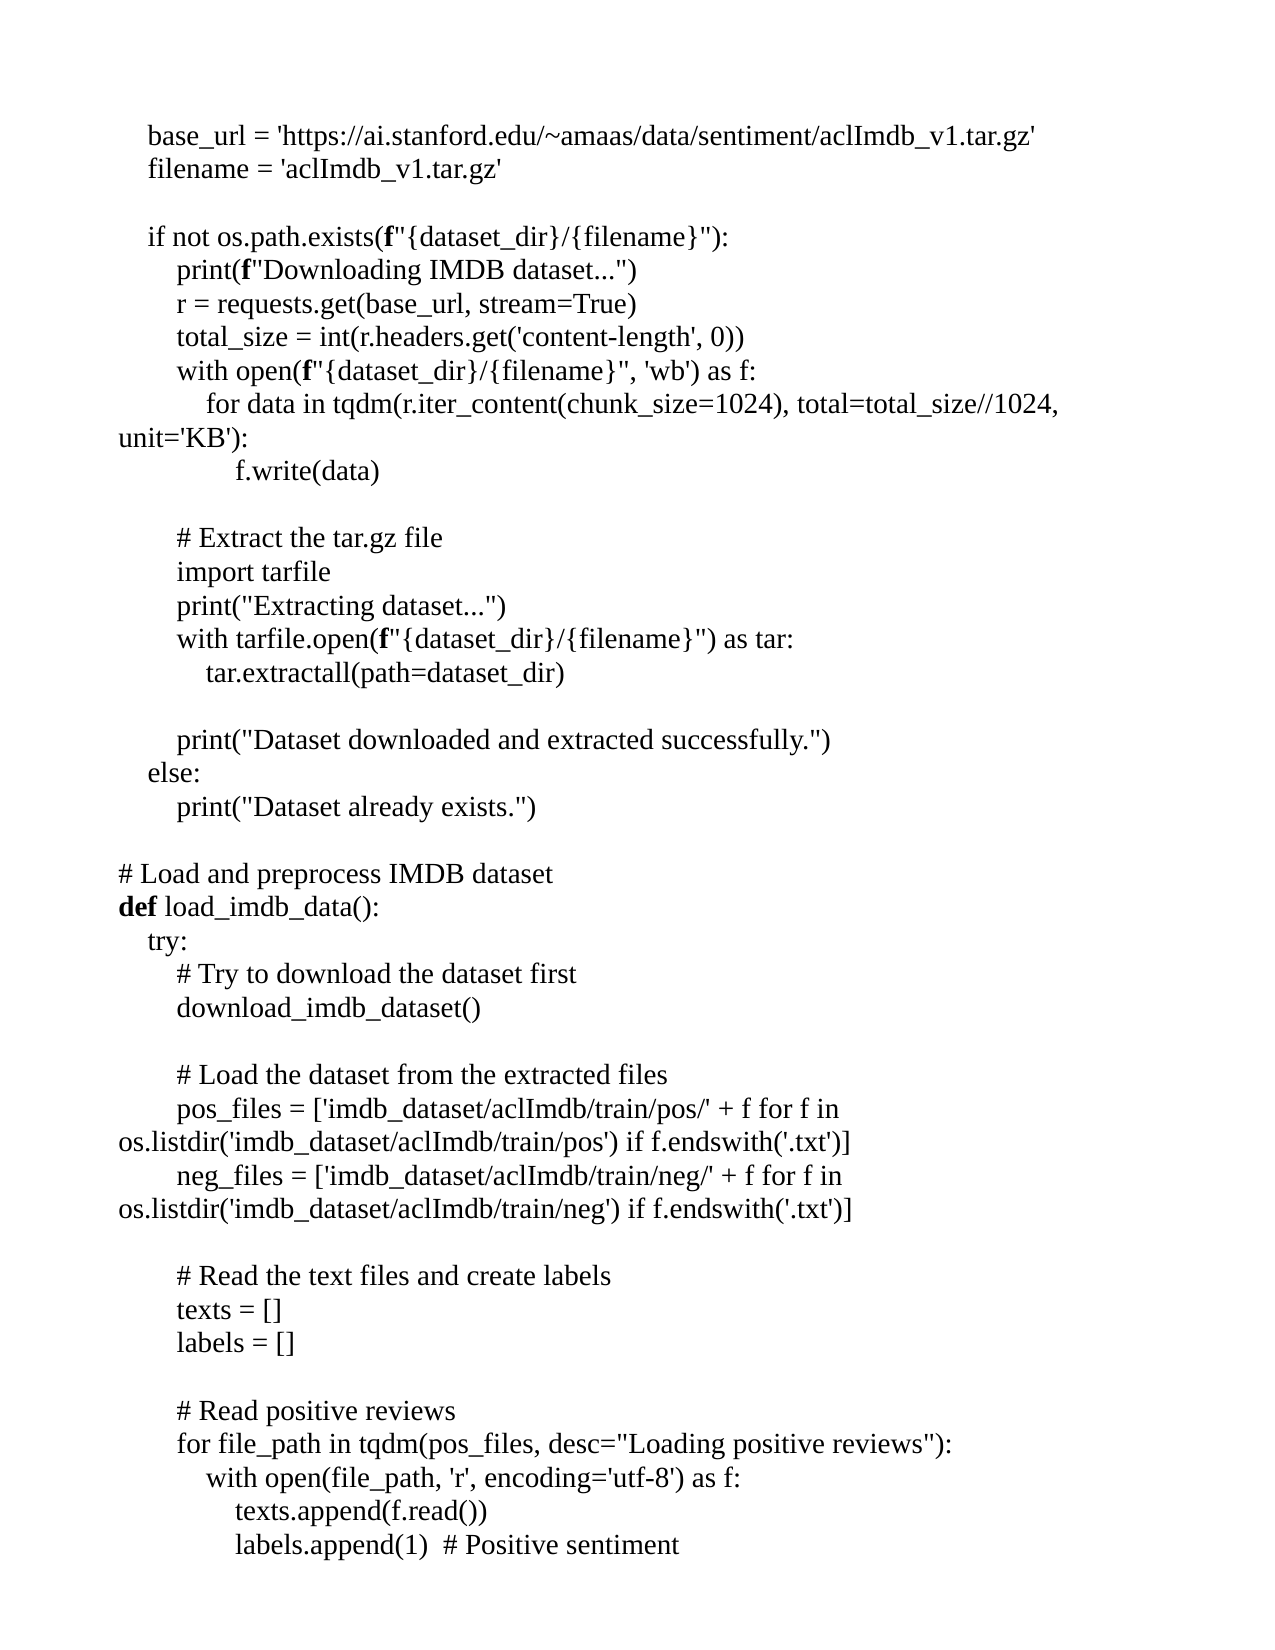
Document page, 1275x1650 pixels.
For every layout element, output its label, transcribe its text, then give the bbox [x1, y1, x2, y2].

text print("Extracting dataset...") [118, 588, 1157, 621]
text # Read positive reviews [118, 1393, 1157, 1426]
text texts.append(f.read()) [118, 1493, 1157, 1527]
text print("Dataset already exists.") [118, 789, 1157, 822]
text f.write(data) [118, 453, 1157, 487]
text # Load and preprocess IMDB dataset [118, 856, 1157, 889]
text try: [118, 923, 1157, 957]
text for file_path in tqdm(pos_files, desc="Loading positive reviews"): [118, 1426, 1157, 1460]
text import tarfile [118, 554, 1157, 588]
text # Extract the tar.gz file [118, 521, 1157, 554]
text texts = [] [118, 1292, 1157, 1326]
text else: [118, 755, 1157, 789]
text base_url = 'https://ai.stanford.edu/~amaas/data/sentiment/aclImdb_v1.tar.gz' [118, 118, 1157, 152]
text labels = [] [118, 1326, 1157, 1359]
text r = requests.get(base_url, stream=True) [118, 286, 1157, 319]
text tar.extractall(path=dataset_dir) [118, 655, 1157, 688]
text with tarfile.open(f"{dataset_dir}/{filename}") as tar: [118, 621, 1157, 655]
text print(f"Downloading IMDB dataset...") [118, 252, 1157, 286]
text total_size = int(r.headers.get('content-length', 0)) [118, 319, 1157, 353]
text # Load the dataset from the extracted files [118, 1057, 1157, 1091]
text download_imdb_dataset() [118, 990, 1157, 1024]
text def load_imdb_data(): [118, 889, 1157, 923]
text pos_files = ['imdb_dataset/aclImdb/train/pos/' + f for f in os.listdir('imdb_dataset/aclImdb/train/pos') if f.endswith('.txt')] [118, 1091, 1157, 1158]
text with open(f"{dataset_dir}/{filename}", 'wb') as f: [118, 353, 1157, 386]
text # Try to download the dataset first [118, 957, 1157, 990]
text with open(file_path, 'r', encoding='utf-8') as f: [118, 1460, 1157, 1493]
text if not os.path.exists(f"{dataset_dir}/{filename}"): [118, 219, 1157, 252]
text for data in tqdm(r.iter_content(chunk_size=1024), total=total_size//1024, unit='KB'): [118, 386, 1157, 453]
text # Read the text files and create labels [118, 1258, 1157, 1292]
text filename = 'aclImdb_v1.tar.gz' [118, 152, 1157, 185]
text print("Dataset downloaded and extracted successfully.") [118, 722, 1157, 755]
text labels.append(1) # Positive sentiment [118, 1527, 1157, 1560]
text neg_files = ['imdb_dataset/aclImdb/train/neg/' + f for f in os.listdir('imdb_dataset/aclImdb/train/neg') if f.endswith('.txt')] [118, 1158, 1157, 1225]
